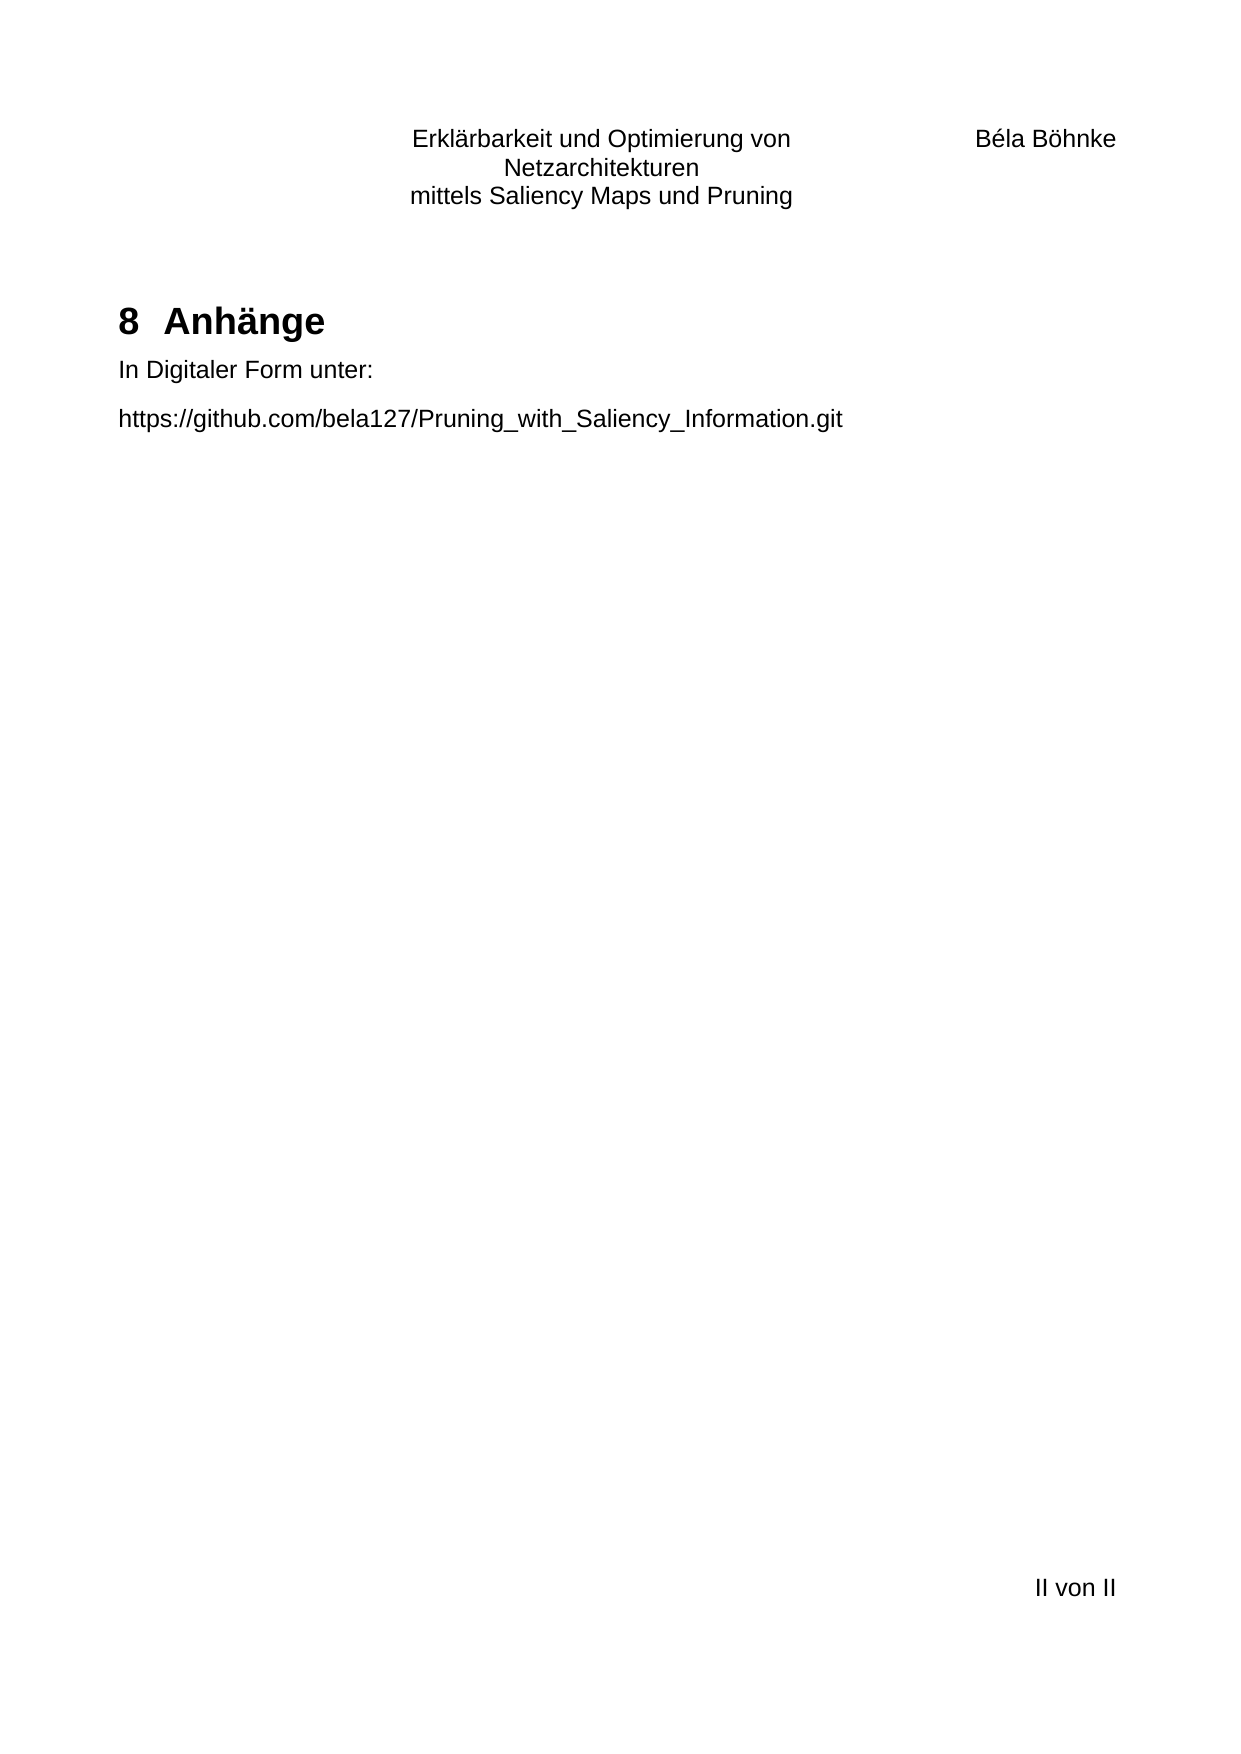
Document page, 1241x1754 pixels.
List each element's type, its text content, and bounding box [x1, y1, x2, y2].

text https://github.com/bela127/Pruning_with_Saliency_Information.git [118, 404, 1122, 433]
text In Digitaler Form unter: [118, 355, 1122, 384]
subtitle Anhänge [118, 299, 1122, 343]
